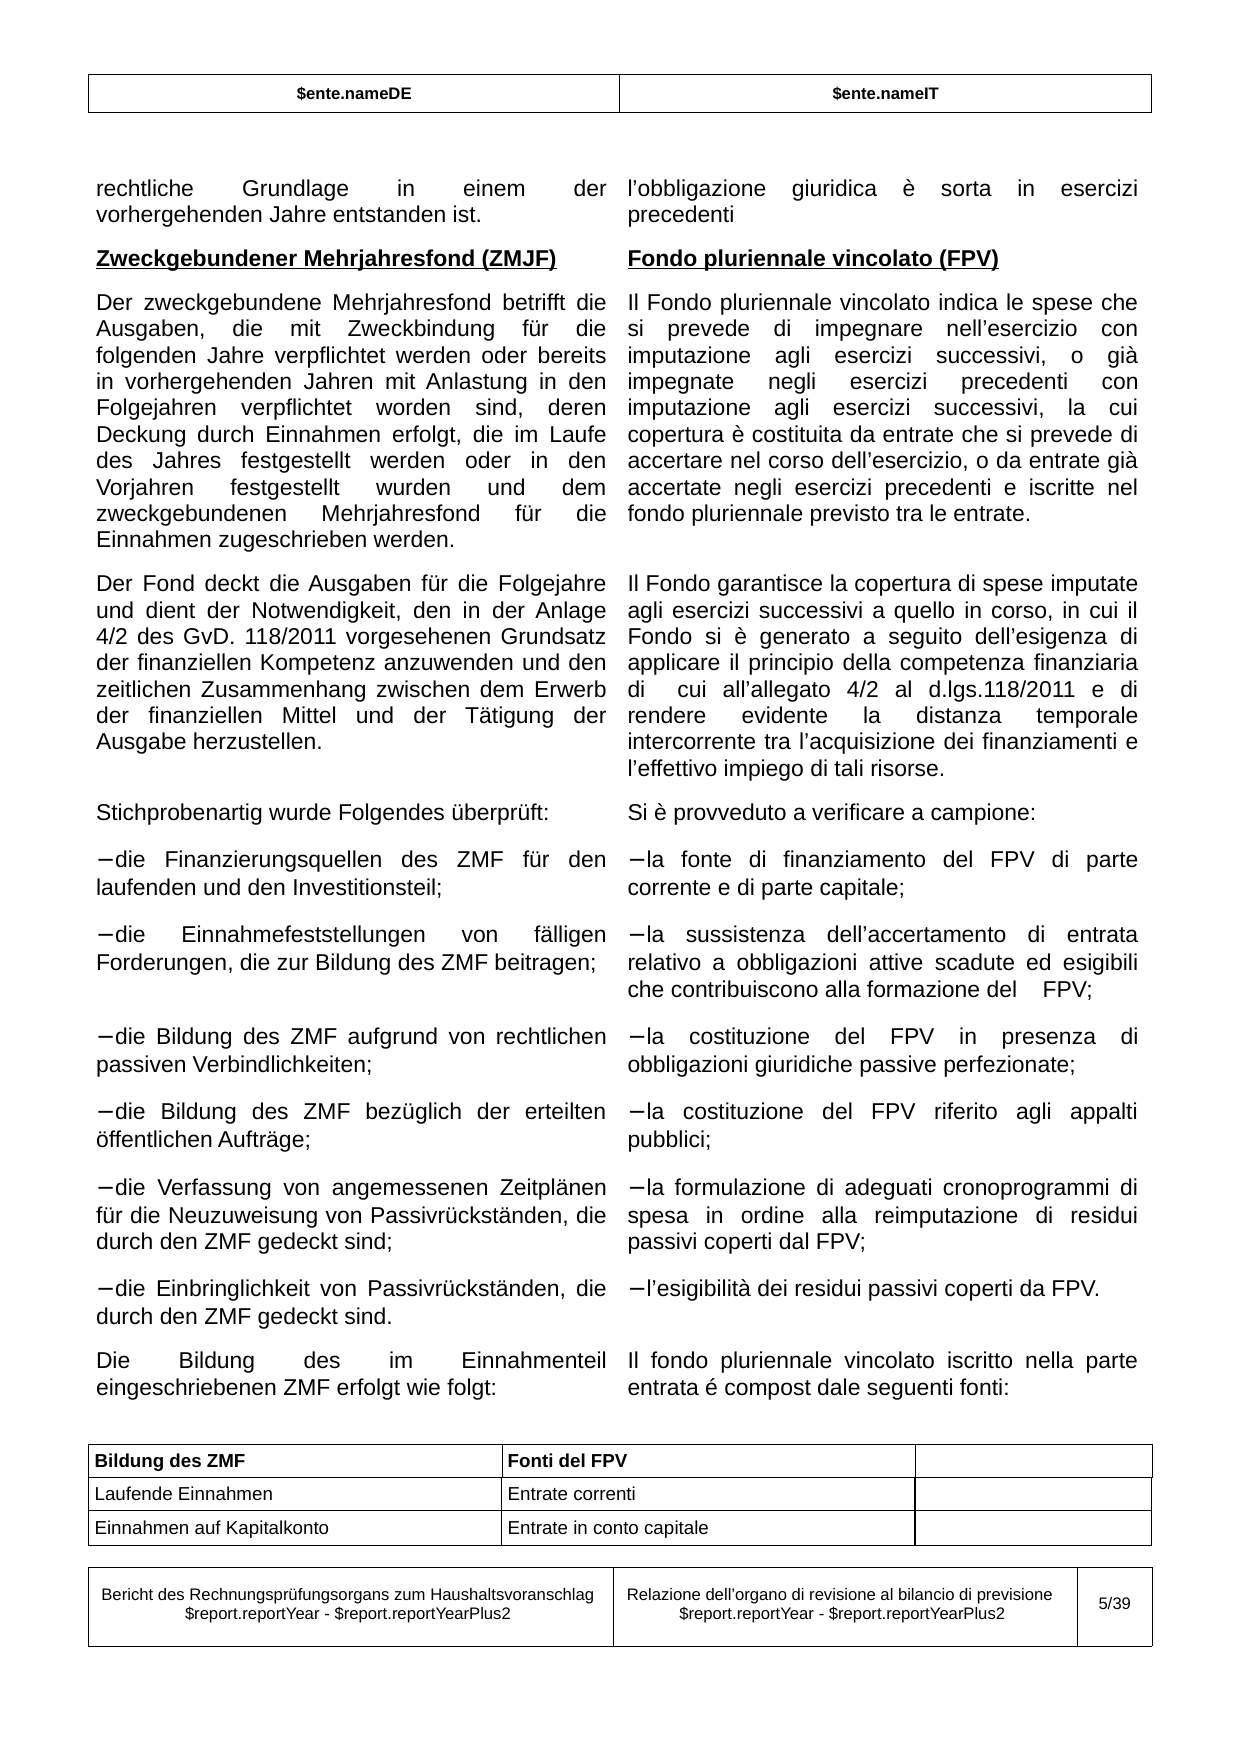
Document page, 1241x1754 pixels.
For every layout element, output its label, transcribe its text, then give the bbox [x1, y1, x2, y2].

table_header rechtliche Grundlage in einem der vorhergehenden Jahre entstanden ist. [89, 157, 620, 227]
table_cell la costituzione del FPV riferito agli appalti pubblici; [620, 1078, 1152, 1153]
table_cell die Einbringlichkeit von Passivrückständen, die durch den ZMF gedeckt sind. [89, 1254, 620, 1330]
table_cell la sussistenza dell’accertamento di entrata relativo a obbligazioni attive scadute ed esigibili che contribuiscono alla formazione del FPV; [620, 900, 1152, 1002]
table_cell Laufende Einnahmen [89, 1478, 501, 1510]
table_cell Il Fondo garantisce la copertura di spese imputate agli esercizi successivi a quello in corso, in cui il Fondo si è generato a seguito dell’esigenza di applicare il principio della competenza finanziaria di cui all’allegato 4/2 al d.lgs.118/2011 e di rendere evidente la distanza temporale intercorrente tra l’acquisizione dei finanziamenti e l’effettivo impiego di tali risorse. [620, 553, 1152, 781]
table_cell [916, 1478, 1151, 1510]
table_cell la formulazione di adeguati cronoprogrammi di spesa in ordine alla reimputazione di residui passivi coperti dal FPV; [620, 1153, 1152, 1254]
table_header [916, 1445, 1152, 1477]
table_cell l’esigibilità dei residui passivi coperti da FPV. [620, 1254, 1152, 1330]
table_cell Entrate correnti [502, 1478, 914, 1510]
table_cell la costituzione del FPV in presenza di obbligazioni giuridiche passive perfezionate; [620, 1002, 1152, 1077]
table_cell Fondo pluriennale vincolato (FPV) [620, 227, 1152, 271]
table_cell Il fondo pluriennale vincolato iscritto nella parte entrata é compost dale seguenti fonti: [620, 1330, 1152, 1400]
table_cell Il Fondo pluriennale vincolato indica le spese che si prevede di impegnare nell’esercizio con imputazione agli esercizi successivi, o già impegnate negli esercizi precedenti con imputazione agli esercizi successivi, la cui copertura è costituita da entrate che si prevede di accertare nel corso dell’esercizio, o da entrate già accertate negli esercizi precedenti e iscritte nel fondo pluriennale previsto tra le entrate. [620, 271, 1152, 552]
table_cell Si è provveduto a verificare a campione: [620, 781, 1152, 825]
table_cell Entrate in conto capitale [502, 1511, 914, 1544]
table_cell die Verfassung von angemessenen Zeitplänen für die Neuzuweisung von Passivrückständen, die durch den ZMF gedeckt sind; [89, 1153, 620, 1254]
table_cell Einnahmen auf Kapitalkonto [89, 1511, 501, 1544]
table_cell Zweckgebundener Mehrjahresfond (ZMJF) [89, 227, 620, 271]
table_cell die Bildung des ZMF bezüglich der erteilten öffentlichen Aufträge; [89, 1078, 620, 1153]
table_cell die Finanzierungsquellen des ZMF für den laufenden und den Investitionsteil; [89, 825, 620, 900]
table_cell la fonte di finanziamento del FPV di parte corrente e di parte capitale; [620, 825, 1152, 900]
table_header Bildung des ZMF [89, 1445, 502, 1477]
table_header l’obbligazione giuridica è sorta in esercizi precedenti [620, 157, 1152, 227]
table_cell [916, 1511, 1151, 1544]
table_cell die Bildung des ZMF aufgrund von rechtlichen passiven Verbindlichkeiten; [89, 1002, 620, 1077]
table_cell die Einnahmefeststellungen von fälligen Forderungen, die zur Bildung des ZMF beitragen; [89, 900, 620, 1002]
table_cell Die Bildung des im Einnahmenteil eingeschriebenen ZMF erfolgt wie folgt: [89, 1330, 620, 1400]
table_cell Der Fond deckt die Ausgaben für die Folgejahre und dient der Notwendigkeit, den in der Anlage 4/2 des GvD. 118/2011 vorgesehenen Grundsatz der finanziellen Kompetenz anzuwenden und den zeitlichen Zusammenhang zwischen dem Erwerb der finanziellen Mittel und der Tätigung der Ausgabe herzustellen. [89, 553, 620, 781]
table_cell Stichprobenartig wurde Folgendes überprüft: [89, 781, 620, 825]
table_cell Der zweckgebundene Mehrjahresfond betrifft die Ausgaben, die mit Zweckbindung für die folgenden Jahre verpflichtet werden oder bereits in vorhergehenden Jahren mit Anlastung in den Folgejahren verpflichtet worden sind, deren Deckung durch Einnahmen erfolgt, die im Laufe des Jahres festgestellt werden oder in den Vorjahren festgestellt wurden und dem zweckgebundenen Mehrjahresfond für die Einnahmen zugeschrieben werden. [89, 271, 620, 552]
table_header Fonti del FPV [503, 1445, 915, 1477]
